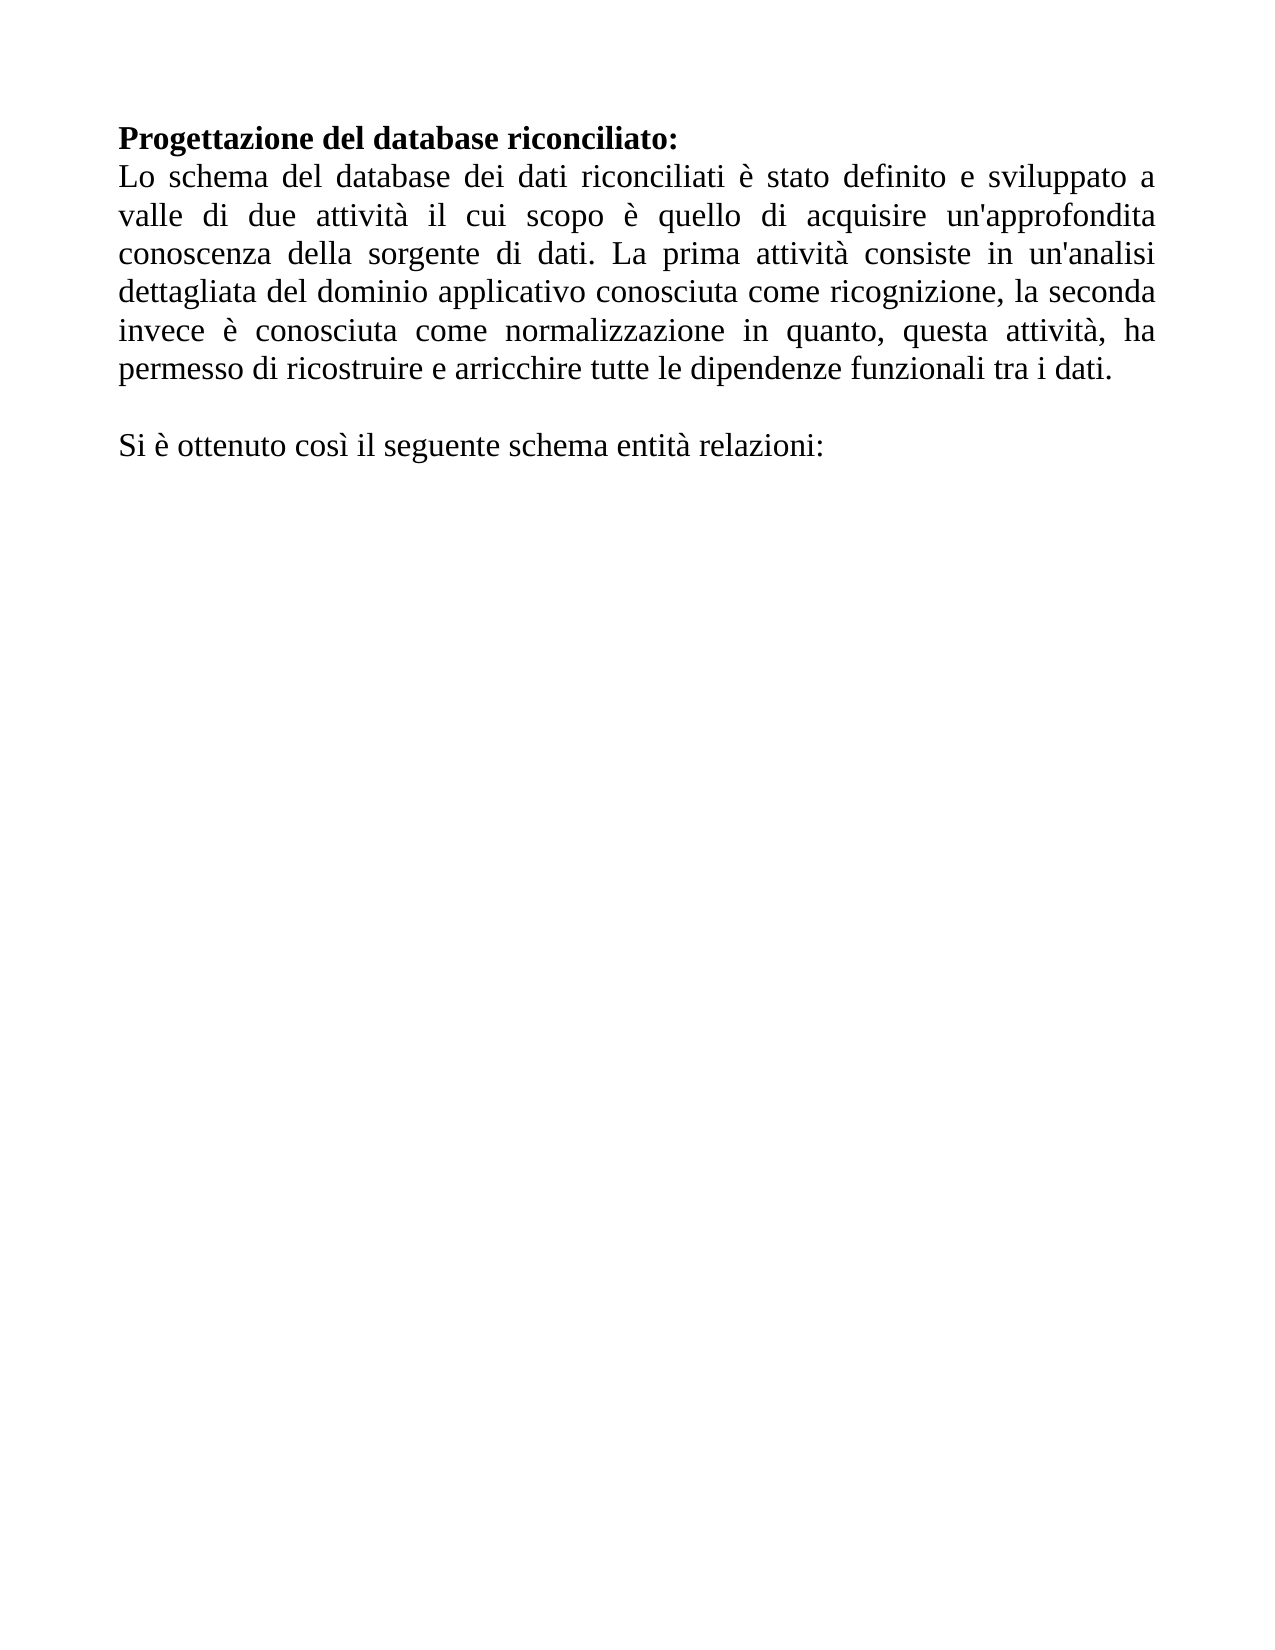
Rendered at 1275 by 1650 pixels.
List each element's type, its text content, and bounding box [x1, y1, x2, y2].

text Si è ottenuto così il seguente schema entità relazioni: [118, 425, 1157, 463]
text Progettazione del database riconciliato: [118, 118, 1157, 156]
text Lo schema del database dei dati riconciliati è stato definito e sviluppato a valle di due attività il cui scopo è quello di acquisire un'approfondita conoscenza della sorgente di dati. La prima attività consiste in un'analisi dettagliata del dominio applicativo conosciuta come ricognizione, la seconda invece è conosciuta come normalizzazione in quanto, questa attività, ha permesso di ricostruire e arricchire tutte le dipendenze funzionali tra i dati. [118, 156, 1157, 386]
